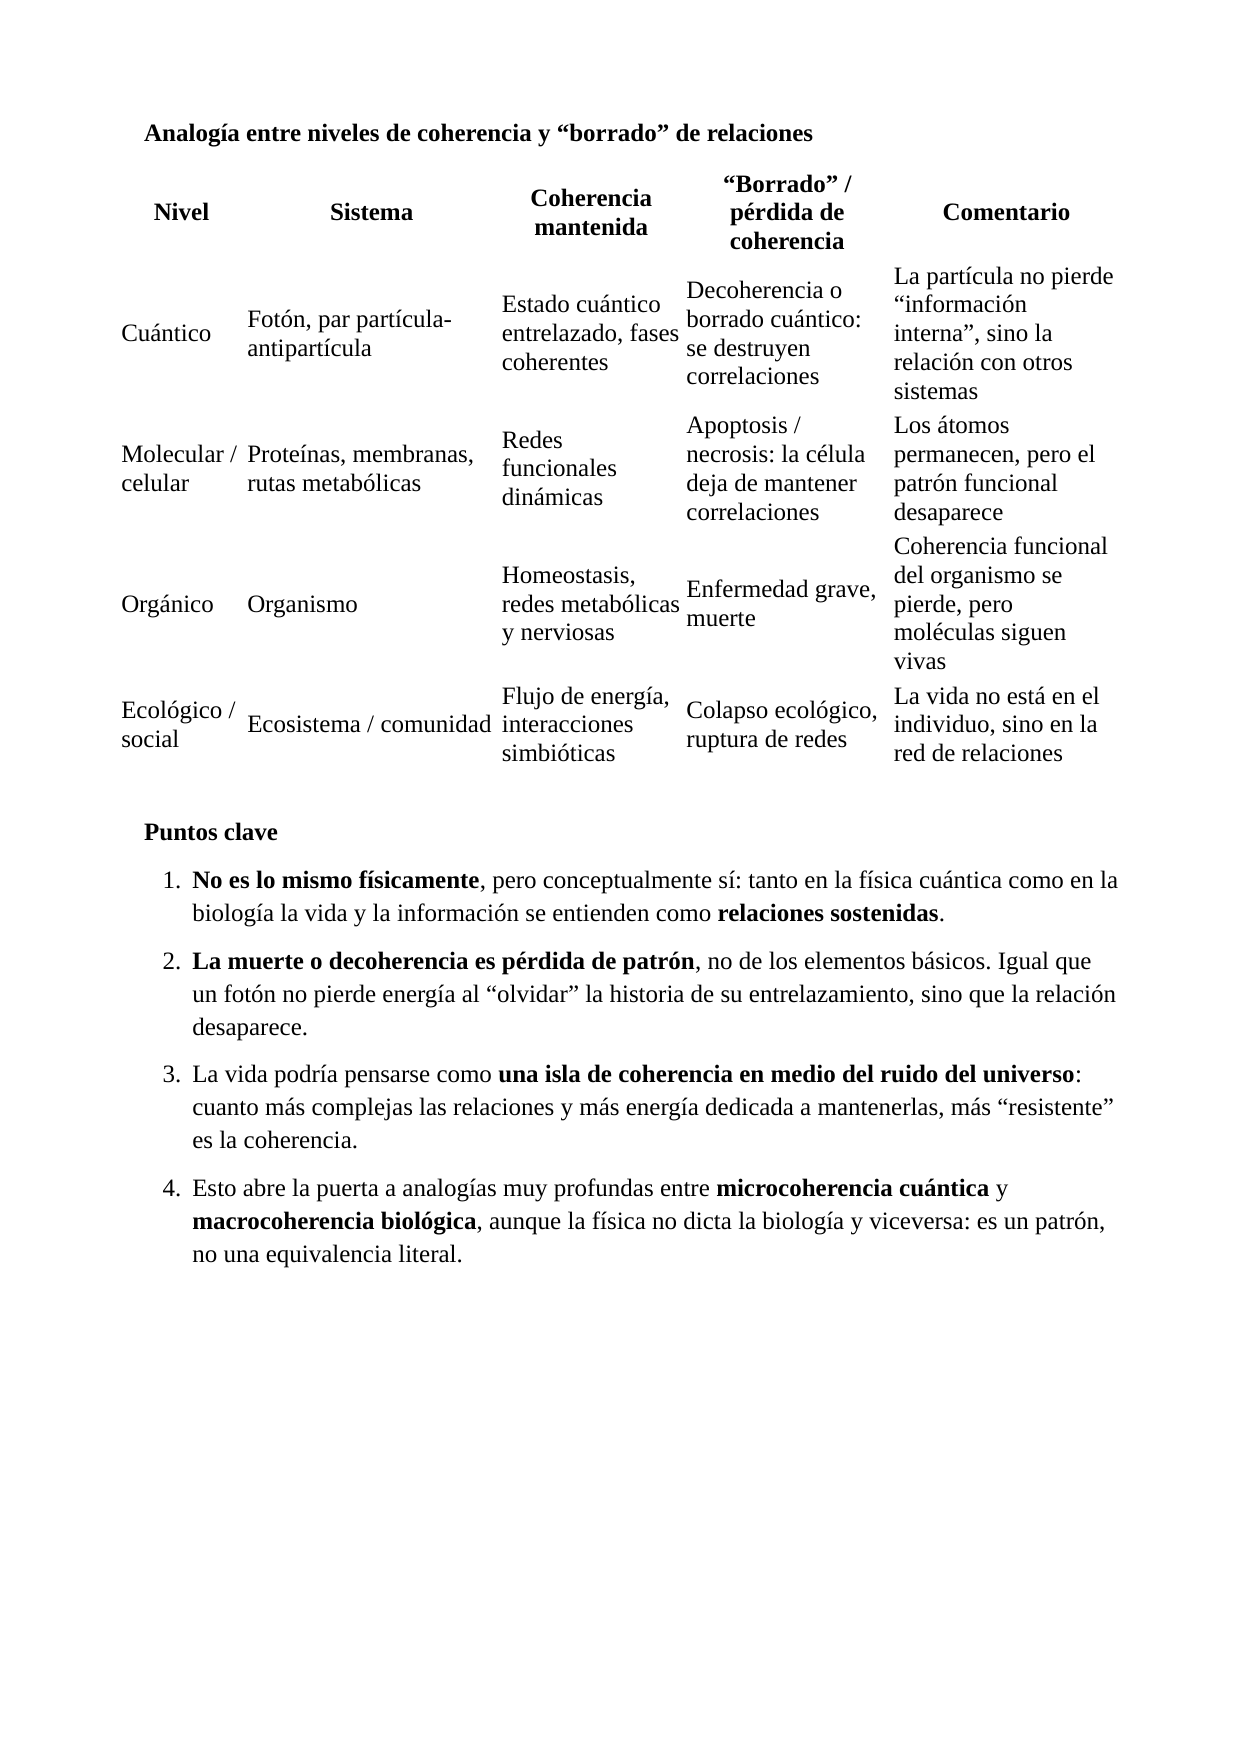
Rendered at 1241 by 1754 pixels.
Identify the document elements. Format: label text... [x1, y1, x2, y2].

table_header “Borrado” / pérdida de coherencia [683, 166, 891, 258]
table_header Comentario [891, 166, 1122, 258]
table_cell Ecológico / social [118, 678, 244, 770]
table_cell Proteínas, membranas, rutas metabólicas [244, 408, 499, 528]
table_cell Molecular / celular [118, 408, 244, 528]
table_cell Redes funcionales dinámicas [499, 408, 683, 528]
table_cell La vida no está en el individuo, sino en la red de relaciones [891, 678, 1122, 770]
table_cell Flujo de energía, interacciones simbióticas [499, 678, 683, 770]
table_cell Fotón, par partícula-antipartícula [244, 258, 499, 407]
list La vida podría pensarse como una isla de coherencia en medio del ruido del universo: cuanto más complejas las relaciones y más energía dedicada a mantenerlas, más “resistente” es la coherencia. [162, 1059, 1122, 1154]
list La muerte o decoherencia es pérdida de patrón, no de los elementos básicos. Igual que un fotón no pierde energía al “olvidar” la historia de su entrelazamiento, sino que la relación desaparece. [162, 946, 1122, 1041]
list Esto abre la puerta a analogías muy profundas entre microcoherencia cuántica y macrocoherencia biológica, aunque la física no dicta la biología y viceversa: es un patrón, no una equivalencia literal. [162, 1173, 1122, 1268]
text 🌌 Analogía entre niveles de coherencia y “borrado” de relaciones [118, 118, 1122, 147]
table_cell Organismo [244, 528, 499, 678]
table_header Sistema [244, 166, 499, 258]
table_cell Homeostasis, redes metabólicas y nerviosas [499, 528, 683, 678]
table_cell Los átomos permanecen, pero el patrón funcional desaparece [891, 408, 1122, 528]
table_cell Colapso ecológico, ruptura de redes [683, 678, 891, 770]
table_header Nivel [118, 166, 244, 258]
table_cell Ecosistema / comunidad [244, 678, 499, 770]
text 💡 Puntos clave [118, 817, 1122, 846]
table_cell Estado cuántico entrelazado, fases coherentes [499, 258, 683, 407]
table_header Coherencia mantenida [499, 166, 683, 258]
table_cell Cuántico [118, 258, 244, 407]
table_cell Orgánico [118, 528, 244, 678]
list No es lo mismo físicamente, pero conceptualmente sí: tanto en la física cuántica como en la biología la vida y la información se entienden como relaciones sostenidas. [162, 865, 1122, 927]
table_cell Decoherencia o borrado cuántico: se destruyen correlaciones [683, 258, 891, 407]
table_cell Enfermedad grave, muerte [683, 528, 891, 678]
table_cell La partícula no pierde “información interna”, sino la relación con otros sistemas [891, 258, 1122, 407]
table_cell Coherencia funcional del organismo se pierde, pero moléculas siguen vivas [891, 528, 1122, 678]
table_cell Apoptosis / necrosis: la célula deja de mantener correlaciones [683, 408, 891, 528]
